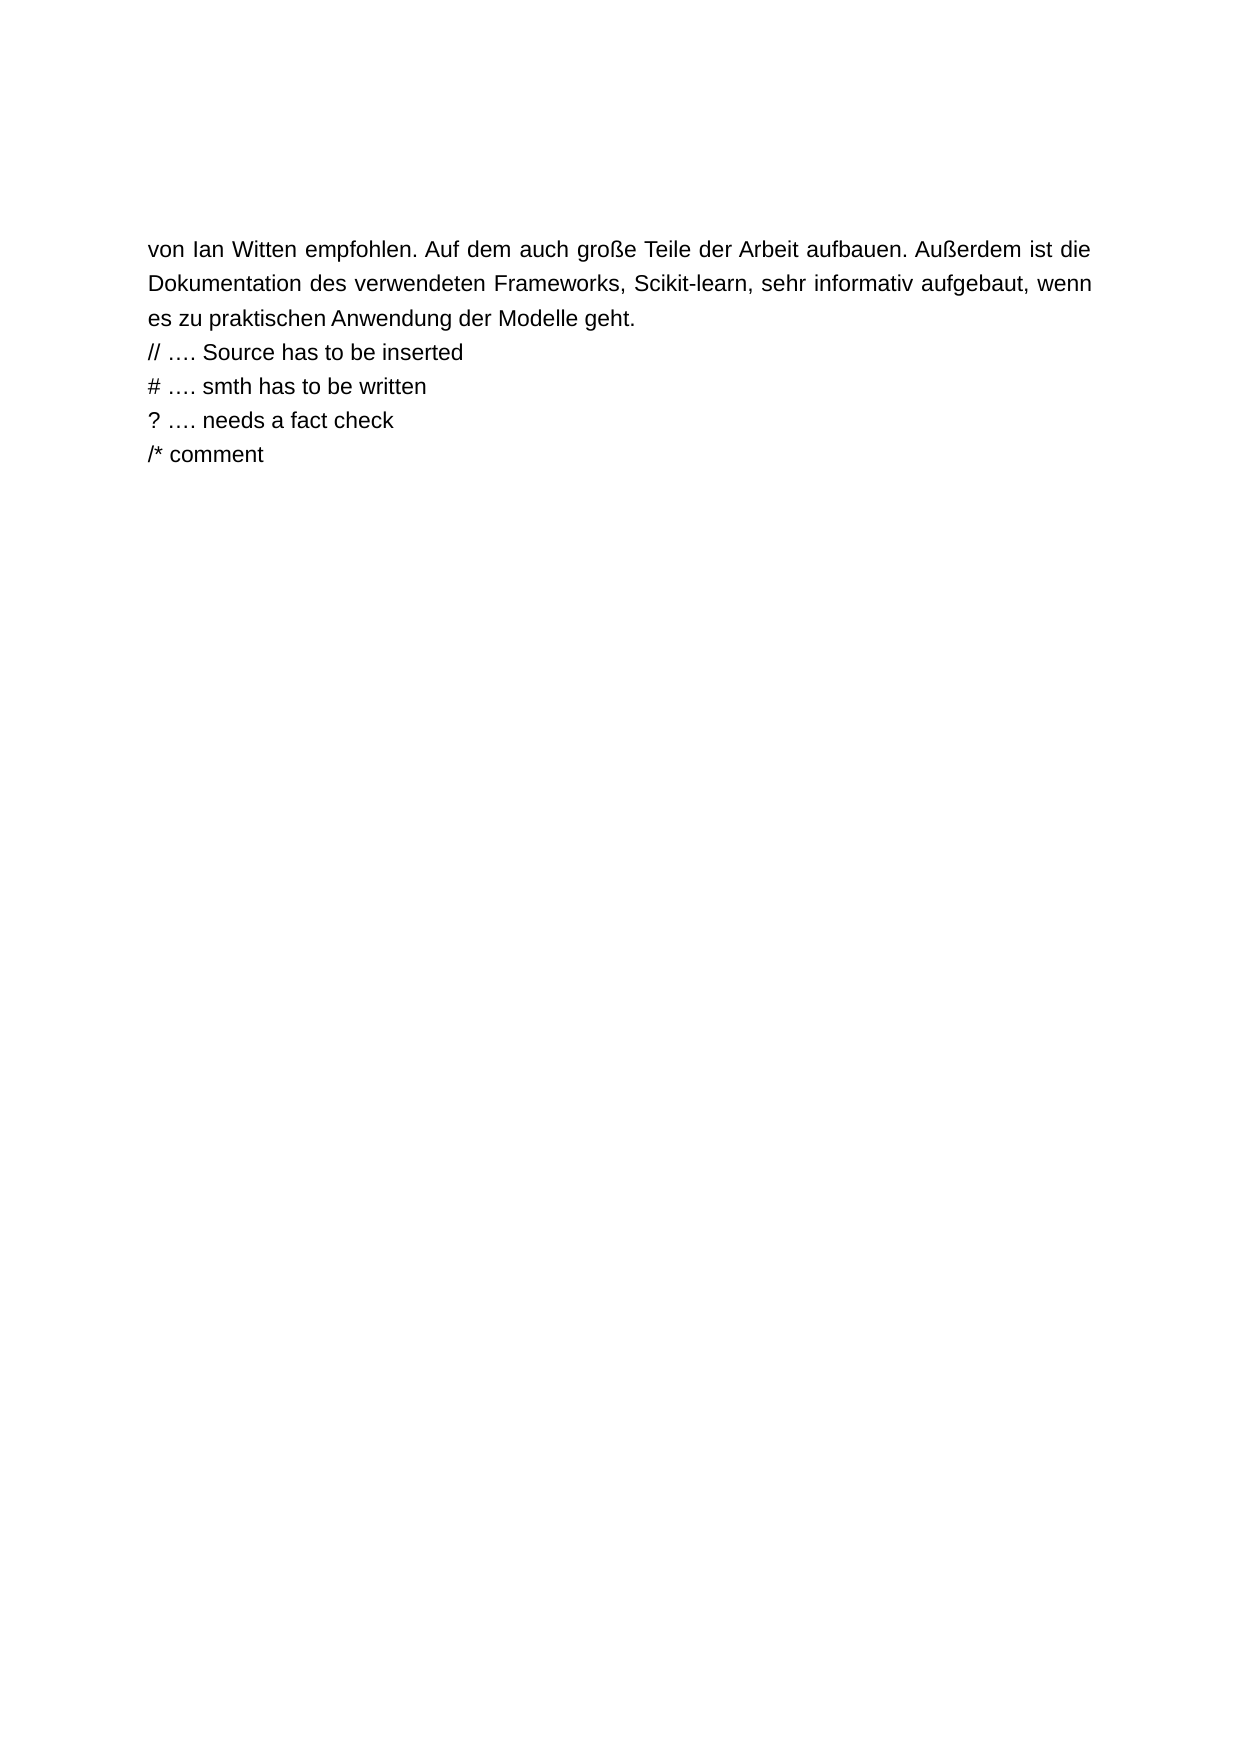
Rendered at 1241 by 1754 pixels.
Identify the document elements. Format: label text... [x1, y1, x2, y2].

text /* comment [148, 441, 1092, 468]
text ? …. needs a fact check [148, 407, 1092, 433]
text // …. Source has to be inserted [148, 339, 1092, 365]
text # …. smth has to be written [148, 373, 1092, 399]
text von Ian Witten empfohlen. Auf dem auch große Teile der Arbeit aufbauen. Außerdem ist die Dokumentation des verwendeten Frameworks, Scikit-learn, sehr informativ aufgebaut, wenn es zu praktischen Anwendung der Modelle geht. [148, 236, 1092, 331]
